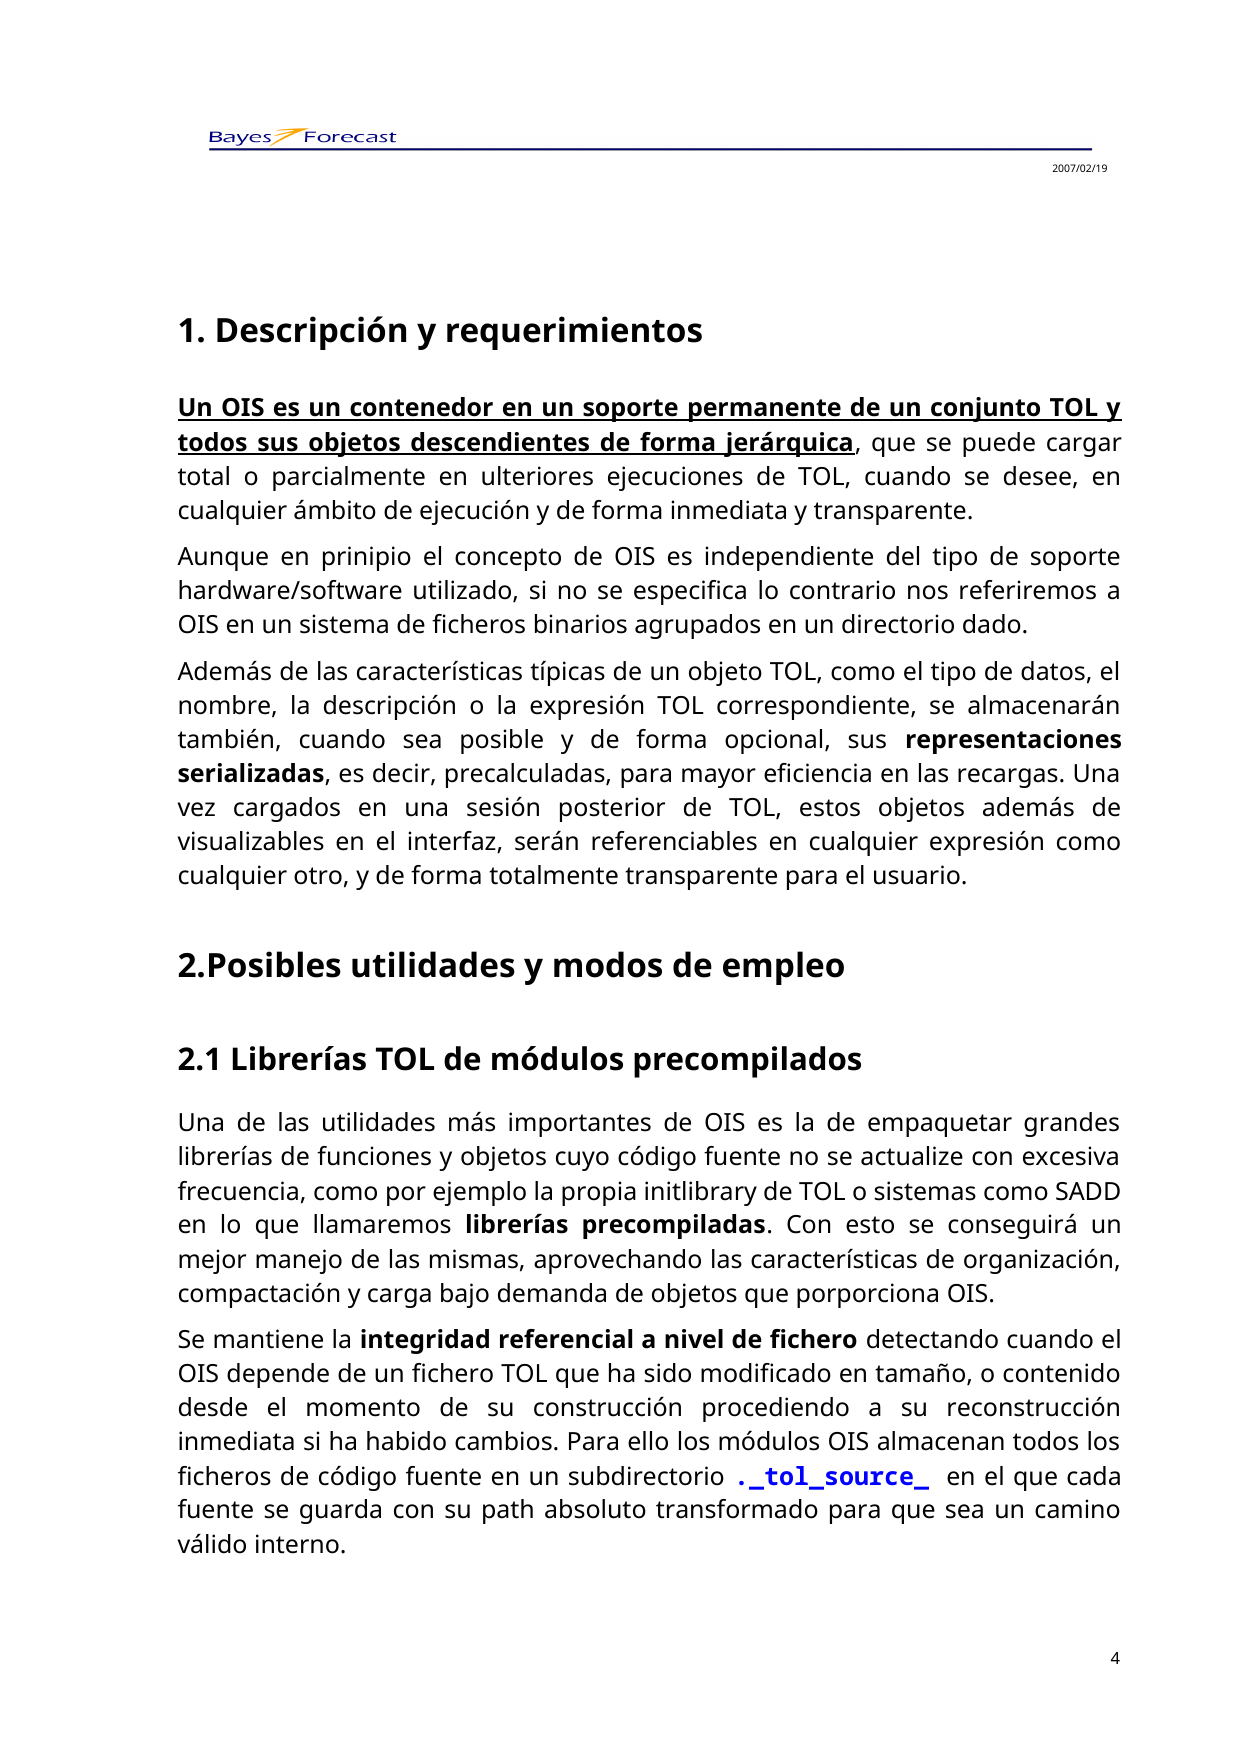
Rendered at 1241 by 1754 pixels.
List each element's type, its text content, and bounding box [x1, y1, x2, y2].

subtitle Posibles utilidades y modos de empleo [177, 942, 1122, 987]
text Un OIS es un contenedor en un soporte permanente de un conjunto TOL y [177, 390, 1122, 419]
text Aunque en prinipio el concepto de OIS es independiente del tipo de soporte hardware/software utilizado, si no se especifica lo contrario nos referiremos a OIS en un sistema de ficheros binarios agrupados en un directorio dado. [177, 539, 1122, 641]
subtitle Descripción y requerimientos [177, 307, 1122, 353]
text Una de las utilidades más importantes de OIS es la de empaquetar grandes librerías de funciones y objetos cuyo código fuente no se actualize con excesiva frecuencia, como por ejemplo la propia initlibrary de TOL o sistemas como SADD en lo que llamaremos librerías precompiladas. Con esto se conseguirá un mejor manejo de las mismas, aprovechando las características de organización, compactación y carga bajo demanda de objetos que porporciona OIS. [177, 1105, 1122, 1309]
text Se mantiene la integridad referencial a nivel de fichero detectando cuando el OIS depende de un fichero TOL que ha sido modificado en tamaño, o contenido desde el momento de su construcción procediendo a su reconstrucción inmediata si ha habido cambios. Para ello los módulos OIS almacenan todos los ficheros de código fuente en un subdirectorio ._tol_source_ en el que cada fuente se guarda con su path absoluto transformado para que sea un camino válido interno. [177, 1322, 1122, 1560]
text todos sus objetos descendientes de forma jerárquica, que se puede cargar total o parcialmente en ulteriores ejecuciones de TOL, cuando se desee, en cualquier ámbito de ejecución y de forma inmediata y transparente. [177, 420, 1122, 526]
picture [205, 127, 1095, 153]
subtitle Librerías TOL de módulos precompilados [177, 1037, 1122, 1080]
text Además de las características típicas de un objeto TOL, como el tipo de datos, el nombre, la descripción o la expresión TOL correspondiente, se almacenarán también, cuando sea posible y de forma opcional, sus representaciones serializadas, es decir, precalculadas, para mayor eficiencia en las recargas. Una vez cargados en una sesión posterior de TOL, estos objetos además de visualizables en el interfaz, serán referenciables en cualquier expresión como cualquier otro, y de forma totalmente transparente para el usuario. [177, 653, 1122, 892]
